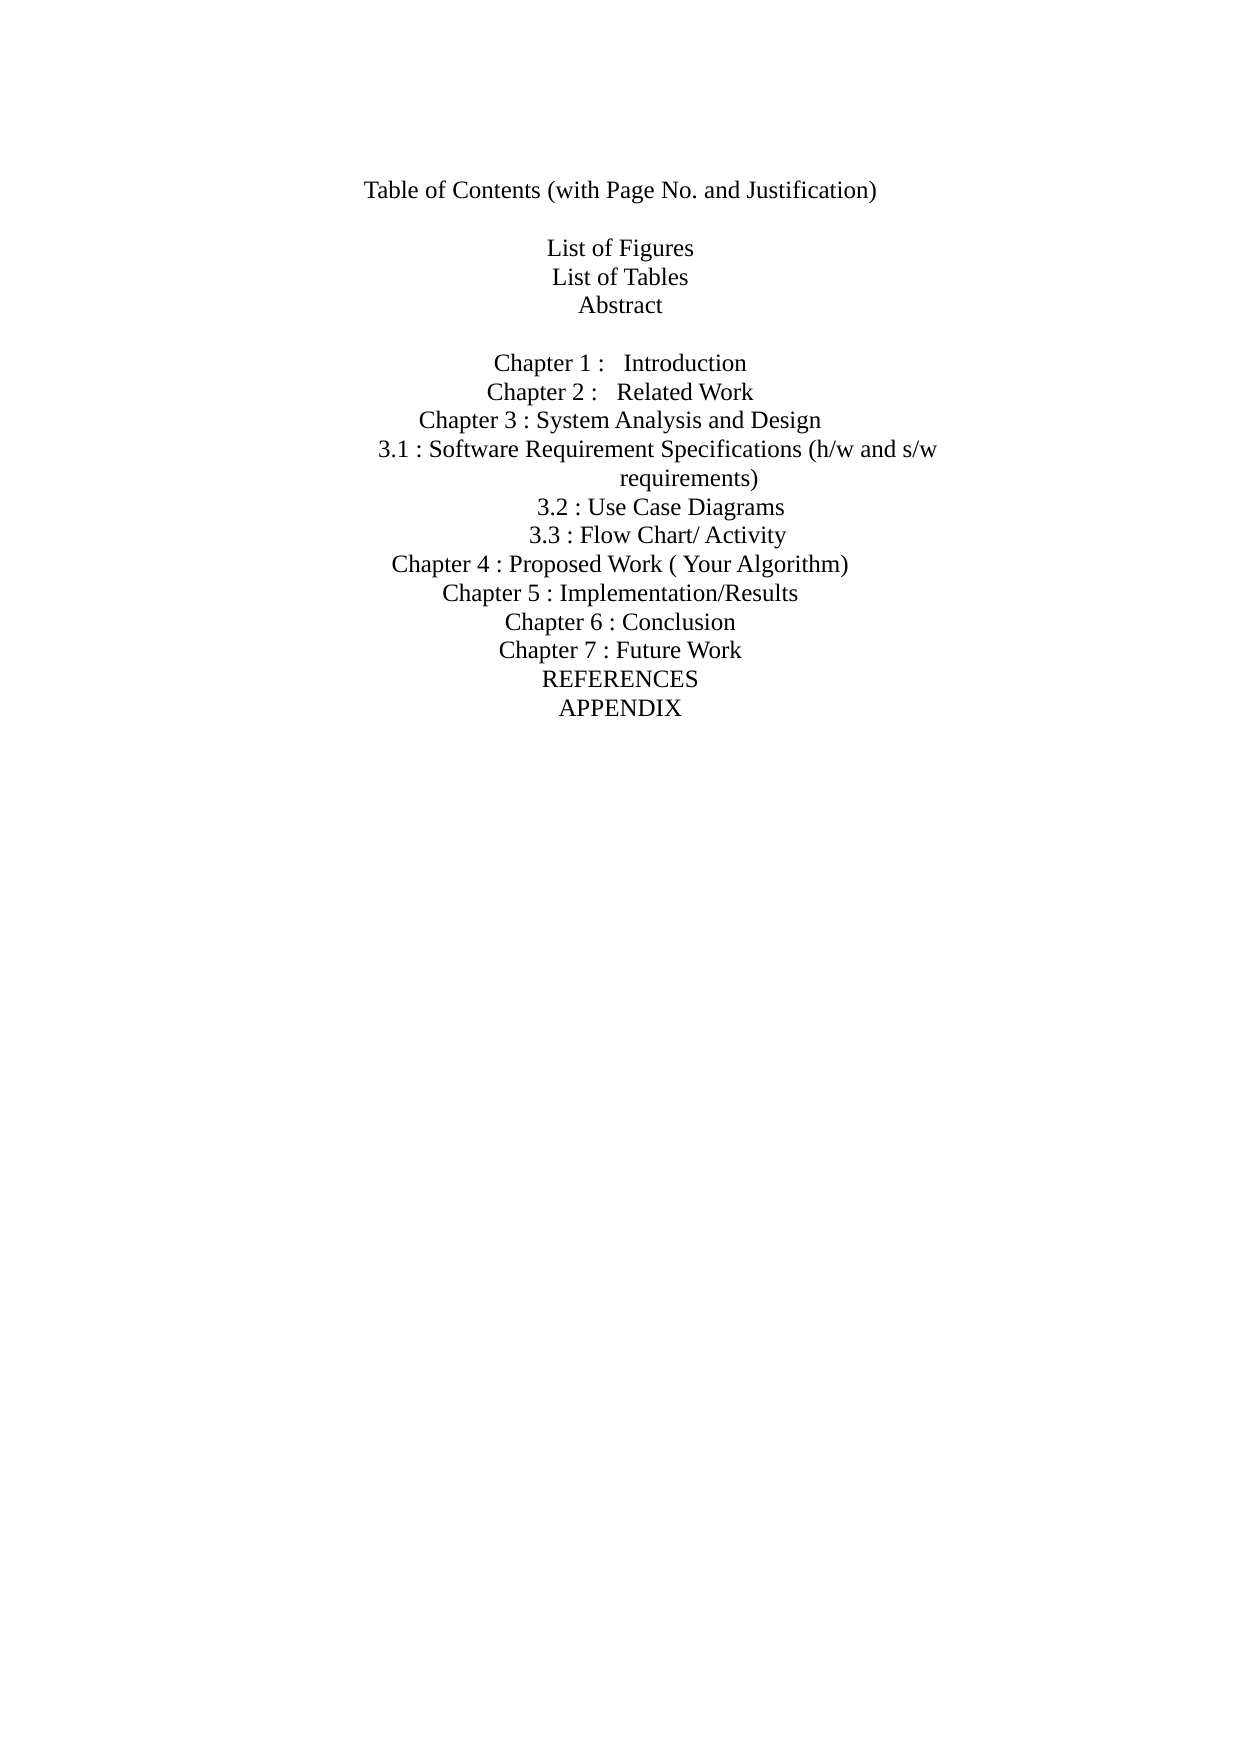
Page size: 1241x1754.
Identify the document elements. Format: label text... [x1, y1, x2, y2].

text Abstract [118, 291, 1122, 319]
text List of Figures [118, 233, 1122, 262]
text Chapter 5 : Implementation/Results [118, 578, 1122, 607]
text requirements) [118, 463, 1122, 492]
text 3.2 : Use Case Diagrams [118, 492, 1122, 521]
text 3.1 : Software Requirement Specifications (h/w and s/w [118, 434, 1122, 463]
text Chapter 2 : Related Work [118, 377, 1122, 406]
text Chapter 1 : Introduction [118, 348, 1122, 377]
text Chapter 3 : System Analysis and Design [118, 406, 1122, 434]
text APPENDIX [118, 693, 1122, 722]
text Chapter 7 : Future Work [118, 636, 1122, 664]
text Table of Contents (with Page No. and Justification) [118, 176, 1122, 204]
text Chapter 4 : Proposed Work ( Your Algorithm) [118, 549, 1122, 578]
text REFERENCES [118, 664, 1122, 693]
text 3.3 : Flow Chart/ Activity [118, 521, 1122, 549]
text List of Tables [118, 262, 1122, 291]
text Chapter 6 : Conclusion [118, 607, 1122, 636]
